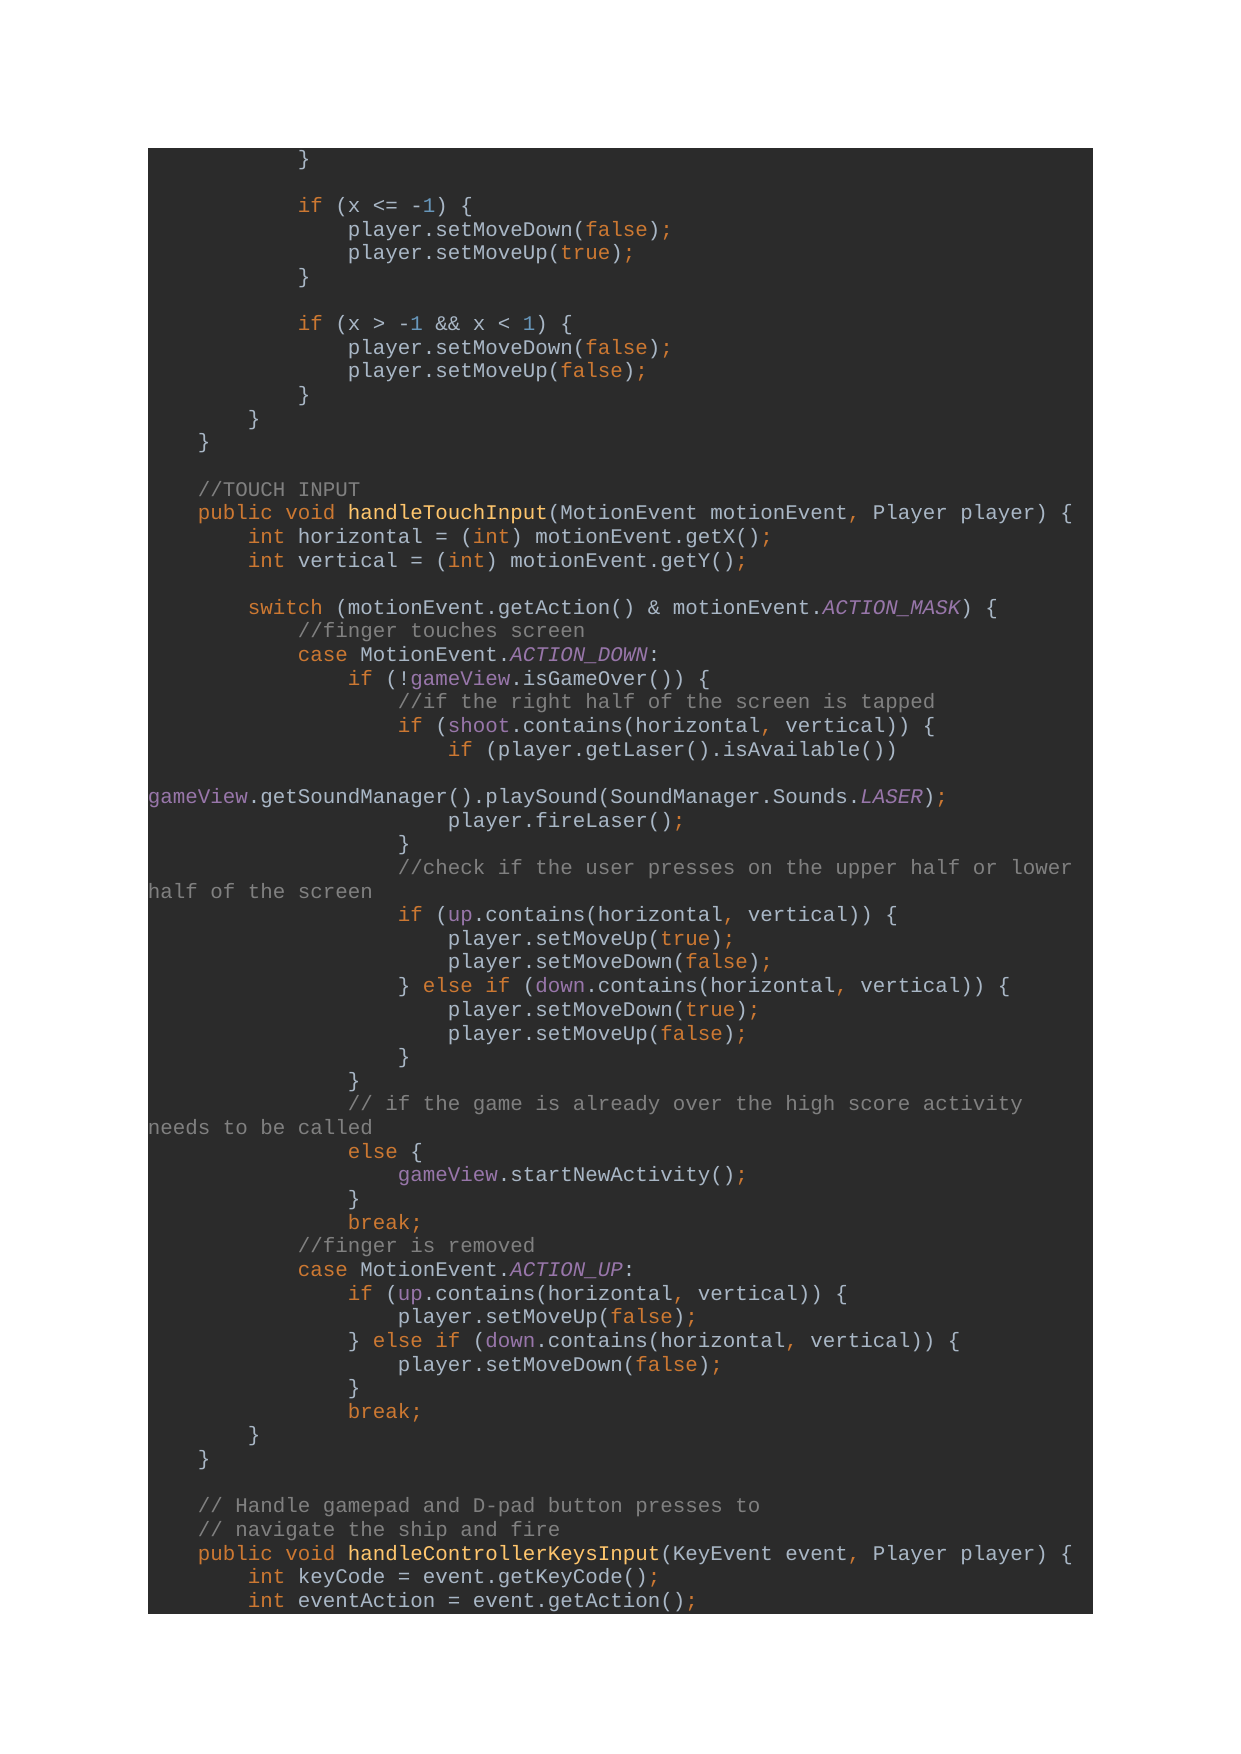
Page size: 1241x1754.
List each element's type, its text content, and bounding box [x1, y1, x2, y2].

text } if (x <= -1) { player.setMoveDown(false); player.setMoveUp(true); } if (x > -1 && x < 1) { player.setMoveDown(false); player.setMoveUp(false); } } } //TOUCH INPUT public void handleTouchInput(MotionEvent motionEvent, Player player) { int horizontal = (int) motionEvent.getX(); int vertical = (int) motionEvent.getY(); switch (motionEvent.getAction() & motionEvent.ACTION_MASK) { //finger touches screen case MotionEvent.ACTION_DOWN: if (!gameView.isGameOver()) { //if the right half of the screen is tapped if (shoot.contains(horizontal, vertical)) { if (player.getLaser().isAvailable()) gameView.getSoundManager().playSound(SoundManager.Sounds.LASER); player.fireLaser(); } //check if the user presses on the upper half or lower half of the screen if (up.contains(horizontal, vertical)) { player.setMoveUp(true); player.setMoveDown(false); } else if (down.contains(horizontal, vertical)) { player.setMoveDown(true); player.setMoveUp(false); } } // if the game is already over the high score activity needs to be called else { gameView.startNewActivity(); } break; //finger is removed case MotionEvent.ACTION_UP: if (up.contains(horizontal, vertical)) { player.setMoveUp(false); } else if (down.contains(horizontal, vertical)) { player.setMoveDown(false); } break; } } // Handle gamepad and D-pad button presses to // navigate the ship and fire public void handleControllerKeysInput(KeyEvent event, Player player) { int keyCode = event.getKeyCode(); int eventAction = event.getAction(); [148, 148, 1093, 1614]
